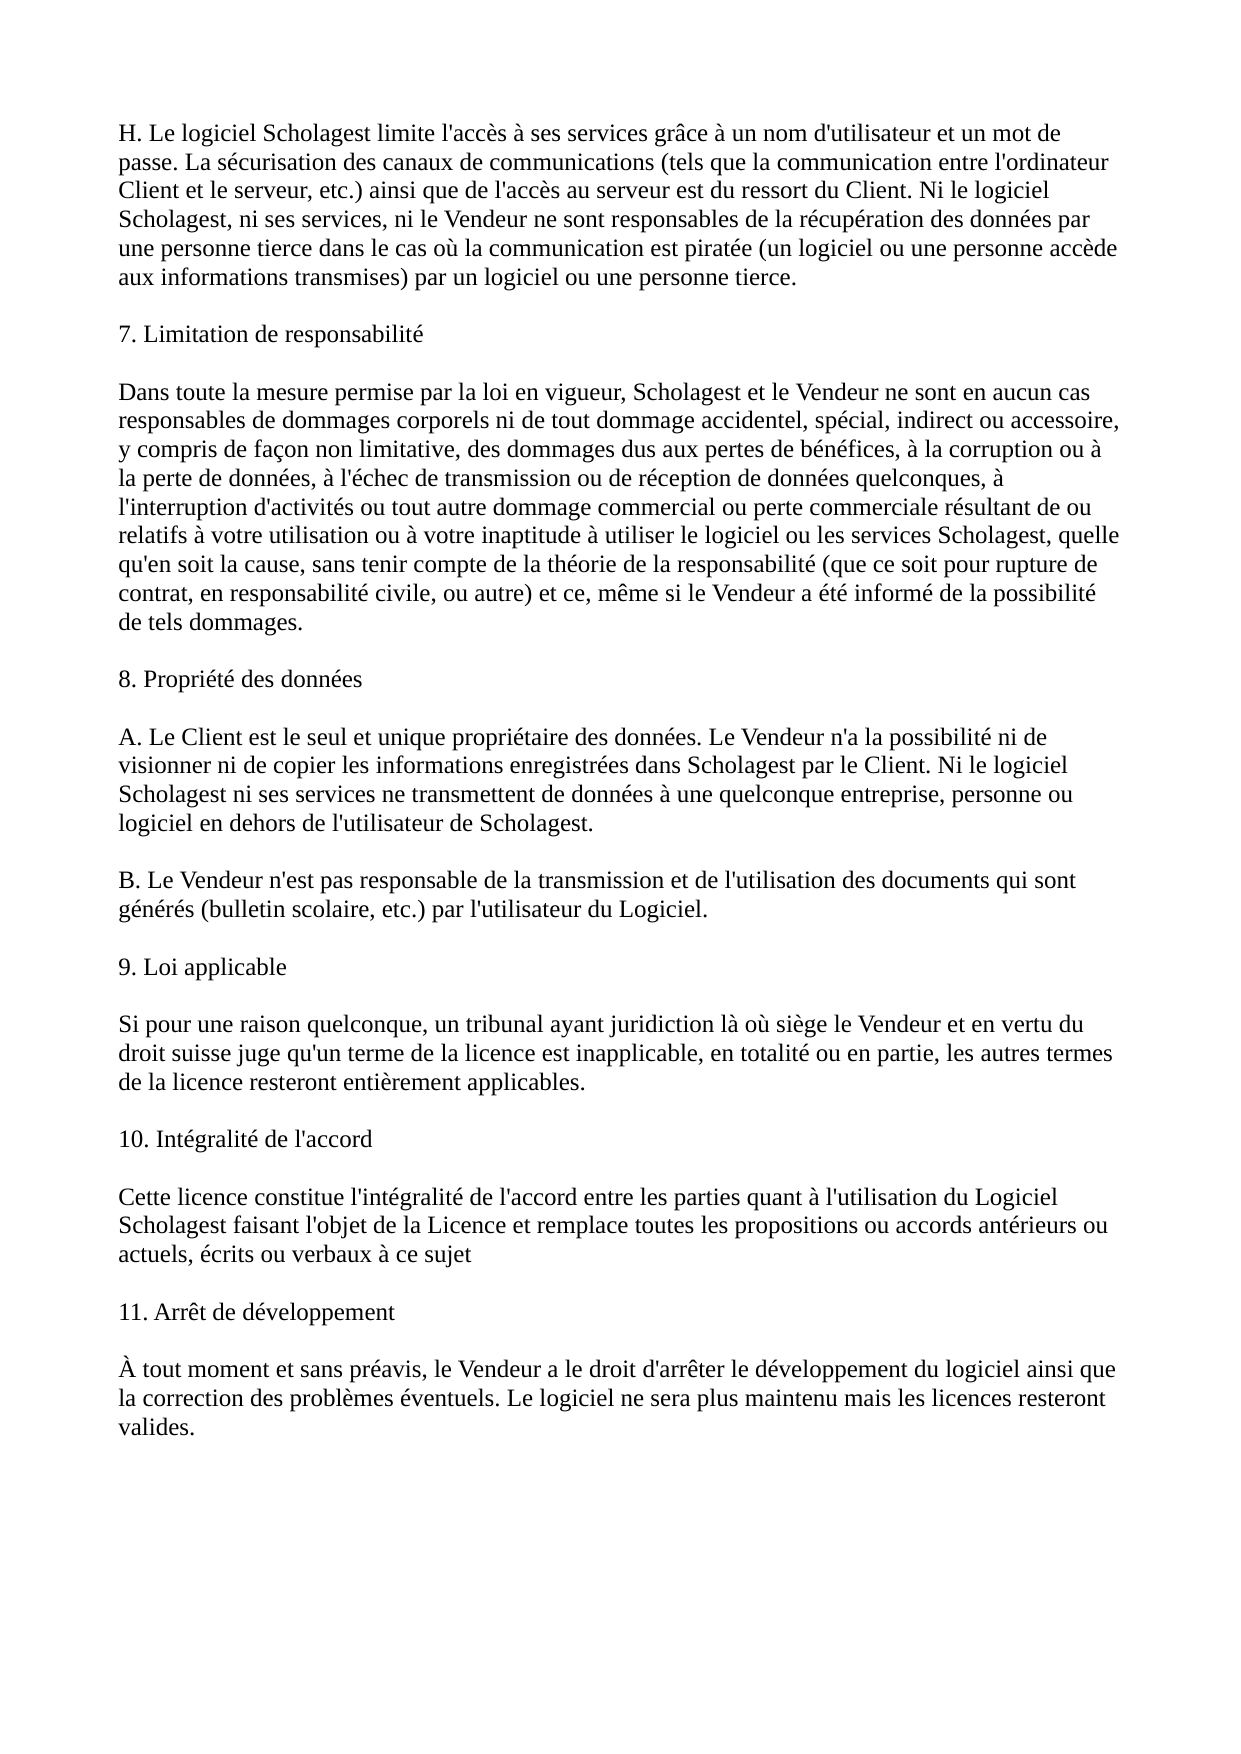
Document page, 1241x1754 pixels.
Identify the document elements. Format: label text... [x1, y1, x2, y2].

text Cette licence constitue l'intégralité de l'accord entre les parties quant à l'utilisation du Logiciel Scholagest faisant l'objet de la Licence et remplace toutes les propositions ou accords antérieurs ou actuels, écrits ou verbaux à ce sujet [118, 1182, 1122, 1268]
text Dans toute la mesure permise par la loi en vigueur, Scholagest et le Vendeur ne sont en aucun cas responsables de dommages corporels ni de tout dommage accidentel, spécial, indirect ou accessoire, y compris de façon non limitative, des dommages dus aux pertes de bénéfices, à la corruption ou à la perte de données, à l'échec de transmission ou de réception de données quelconques, à l'interruption d'activités ou tout autre dommage commercial ou perte commerciale résultant de ou relatifs à votre utilisation ou à votre inaptitude à utiliser le logiciel ou les services Scholagest, quelle qu'en soit la cause, sans tenir compte de la théorie de la responsabilité (que ce soit pour rupture de contrat, en responsabilité civile, ou autre) et ce, même si le Vendeur a été informé de la possibilité de tels dommages. [118, 377, 1122, 636]
text H. Le logiciel Scholagest limite l'accès à ses services grâce à un nom d'utilisateur et un mot de passe. La sécurisation des canaux de communications (tels que la communication entre l'ordinateur Client et le serveur, etc.) ainsi que de l'accès au serveur est du ressort du Client. Ni le logiciel Scholagest, ni ses services, ni le Vendeur ne sont responsables de la récupération des données par une personne tierce dans le cas où la communication est piratée (un logiciel ou une personne accède aux informations transmises) par un logiciel ou une personne tierce. [118, 118, 1122, 291]
text A. Le Client est le seul et unique propriétaire des données. Le Vendeur n'a la possibilité ni de visionner ni de copier les informations enregistrées dans Scholagest par le Client. Ni le logiciel Scholagest ni ses services ne transmettent de données à une quelconque entreprise, personne ou logiciel en dehors de l'utilisateur de Scholagest. [118, 722, 1122, 837]
text 10. Intégralité de l'accord [118, 1124, 1122, 1153]
text Si pour une raison quelconque, un tribunal ayant juridiction là où siège le Vendeur et en vertu du droit suisse juge qu'un terme de la licence est inapplicable, en totalité ou en partie, les autres termes de la licence resteront entièrement applicables. [118, 1009, 1122, 1096]
text 7. Limitation de responsabilité [118, 319, 1122, 348]
text 11. Arrêt de développement [118, 1297, 1122, 1326]
text 9. Loi applicable [118, 952, 1122, 981]
text B. Le Vendeur n'est pas responsable de la transmission et de l'utilisation des documents qui sont générés (bulletin scolaire, etc.) par l'utilisateur du Logiciel. [118, 866, 1122, 923]
text 8. Propriété des données [118, 664, 1122, 693]
text À tout moment et sans préavis, le Vendeur a le droit d'arrêter le développement du logiciel ainsi que la correction des problèmes éventuels. Le logiciel ne sera plus maintenu mais les licences resteront valides. [118, 1354, 1122, 1441]
